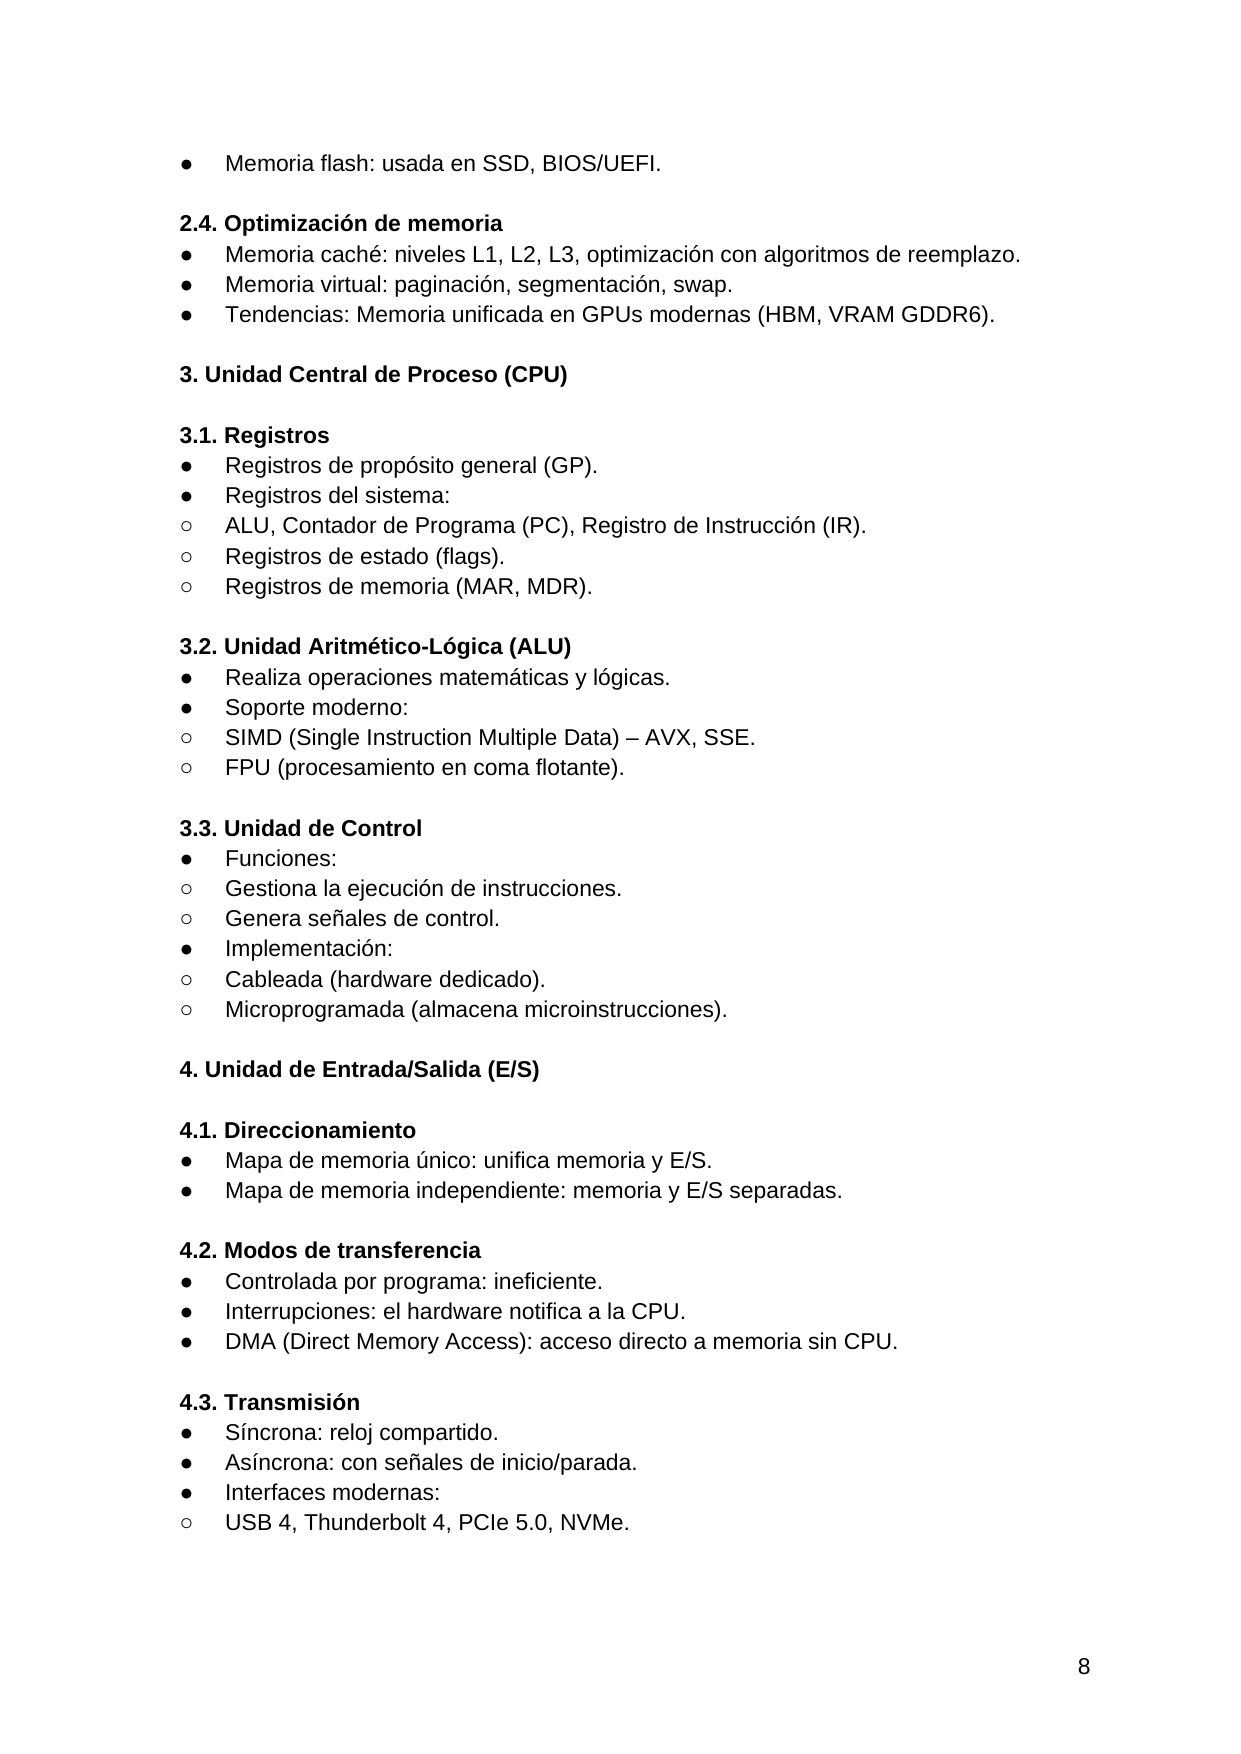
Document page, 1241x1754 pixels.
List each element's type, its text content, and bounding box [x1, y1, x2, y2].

list Mapa de memoria independiente: memoria y E/S separadas. [179, 1177, 1090, 1203]
list Registros de estado (flags). [179, 543, 1090, 569]
list Funciones: [179, 845, 1090, 871]
text 4.2. Modos de transferencia [179, 1237, 1090, 1264]
list USB 4, Thunderbolt 4, PCIe 5.0, NVMe. [179, 1509, 1090, 1536]
text 3. Unidad Central de Proceso (CPU) [179, 361, 1090, 388]
list Síncrona: reloj compartido. [179, 1419, 1090, 1445]
text 3.3. Unidad de Control [179, 814, 1090, 841]
list Registros del sistema: [179, 482, 1090, 509]
list Interfaces modernas: [179, 1479, 1090, 1506]
text 4.1. Direccionamiento [179, 1117, 1090, 1143]
list Registros de propósito general (GP). [179, 452, 1090, 478]
list ALU, Contador de Programa (PC), Registro de Instrucción (IR). [179, 512, 1090, 539]
list Cableada (hardware dedicado). [179, 966, 1090, 992]
list Implementación: [179, 935, 1090, 962]
list Tendencias: Memoria unificada en GPUs modernas (HBM, VRAM GDDR6). [179, 301, 1090, 327]
list Genera señales de control. [179, 905, 1090, 932]
list Asíncrona: con señales de inicio/parada. [179, 1449, 1090, 1475]
list SIMD (Single Instruction Multiple Data) – AVX, SSE. [179, 724, 1090, 750]
list Mapa de memoria único: unifica memoria y E/S. [179, 1147, 1090, 1173]
list Soporte moderno: [179, 694, 1090, 720]
list Memoria flash: usada en SSD, BIOS/UEFI. [179, 150, 1090, 176]
list Interrupciones: el hardware notifica a la CPU. [179, 1298, 1090, 1324]
text 4.3. Transmisión [179, 1388, 1090, 1415]
text 3.2. Unidad Aritmético-Lógica (ALU) [179, 633, 1090, 660]
list Controlada por programa: ineficiente. [179, 1268, 1090, 1294]
list Microprogramada (almacena microinstrucciones). [179, 996, 1090, 1022]
text 4. Unidad de Entrada/Salida (E/S) [179, 1056, 1090, 1083]
list Gestiona la ejecución de instrucciones. [179, 875, 1090, 901]
list Registros de memoria (MAR, MDR). [179, 573, 1090, 599]
list Memoria virtual: paginación, segmentación, swap. [179, 271, 1090, 297]
text 3.1. Registros [179, 422, 1090, 448]
list Realiza operaciones matemáticas y lógicas. [179, 663, 1090, 690]
list DMA (Direct Memory Access): acceso directo a memoria sin CPU. [179, 1328, 1090, 1354]
list Memoria caché: niveles L1, L2, L3, optimización con algoritmos de reemplazo. [179, 241, 1090, 267]
text 2.4. Optimización de memoria [179, 210, 1090, 237]
list FPU (procesamiento en coma flotante). [179, 754, 1090, 781]
